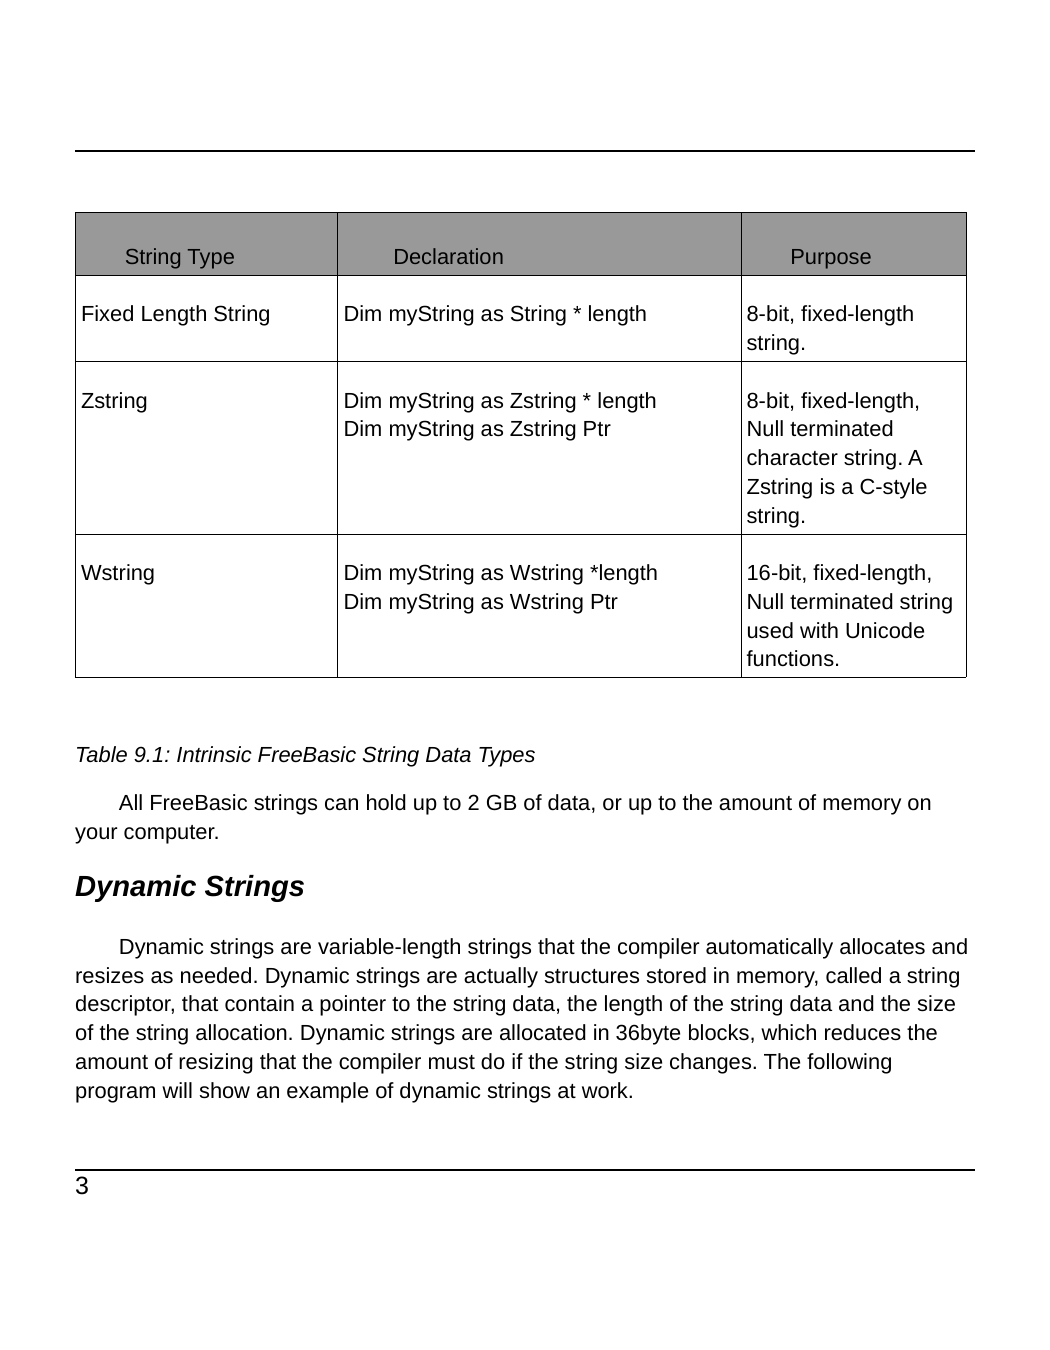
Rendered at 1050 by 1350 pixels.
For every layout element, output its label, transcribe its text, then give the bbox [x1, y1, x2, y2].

table_cell Dim myString as String * length [338, 276, 741, 361]
table_cell Dim myString as Wstring *length Dim myString as Wstring Ptr [338, 535, 741, 677]
text All FreeBasic strings can hold up to 2 GB of data, or up to the amount of memory on your computer. [75, 779, 975, 844]
text Dynamic strings are variable-length strings that the compiler automatically allocates and resizes as needed. Dynamic strings are actually structures stored in memory, called a string descriptor, that contain a pointer to the string data, the length of the string data and the size of the string allocation. Dynamic strings are allocated in 36byte blocks, which reduces the amount of resizing that the compiler must do if the string size changes. The following program will show an example of dynamic strings at work. [75, 915, 975, 1103]
subtitle Dynamic Strings [75, 869, 975, 902]
table_cell 8-bit, fixed-length string. [742, 276, 966, 361]
table_cell Dim myString as Zstring * length Dim myString as Zstring Ptr [338, 362, 741, 533]
table_header String Type [76, 213, 337, 275]
table_cell 8-bit, fixed-length, Null terminated character string. A Zstring is a C-style string. [742, 362, 966, 533]
table_cell Zstring [76, 362, 337, 533]
table_cell Fixed Length String [76, 276, 337, 361]
table_cell Wstring [76, 535, 337, 677]
table_header Declaration [338, 213, 741, 275]
text Table 9.1: Intrinsic FreeBasic String Data Types [75, 741, 975, 767]
table_header Purpose [742, 213, 966, 275]
table_cell 16-bit, fixed-length, Null terminated string used with Unicode functions. [742, 535, 966, 677]
